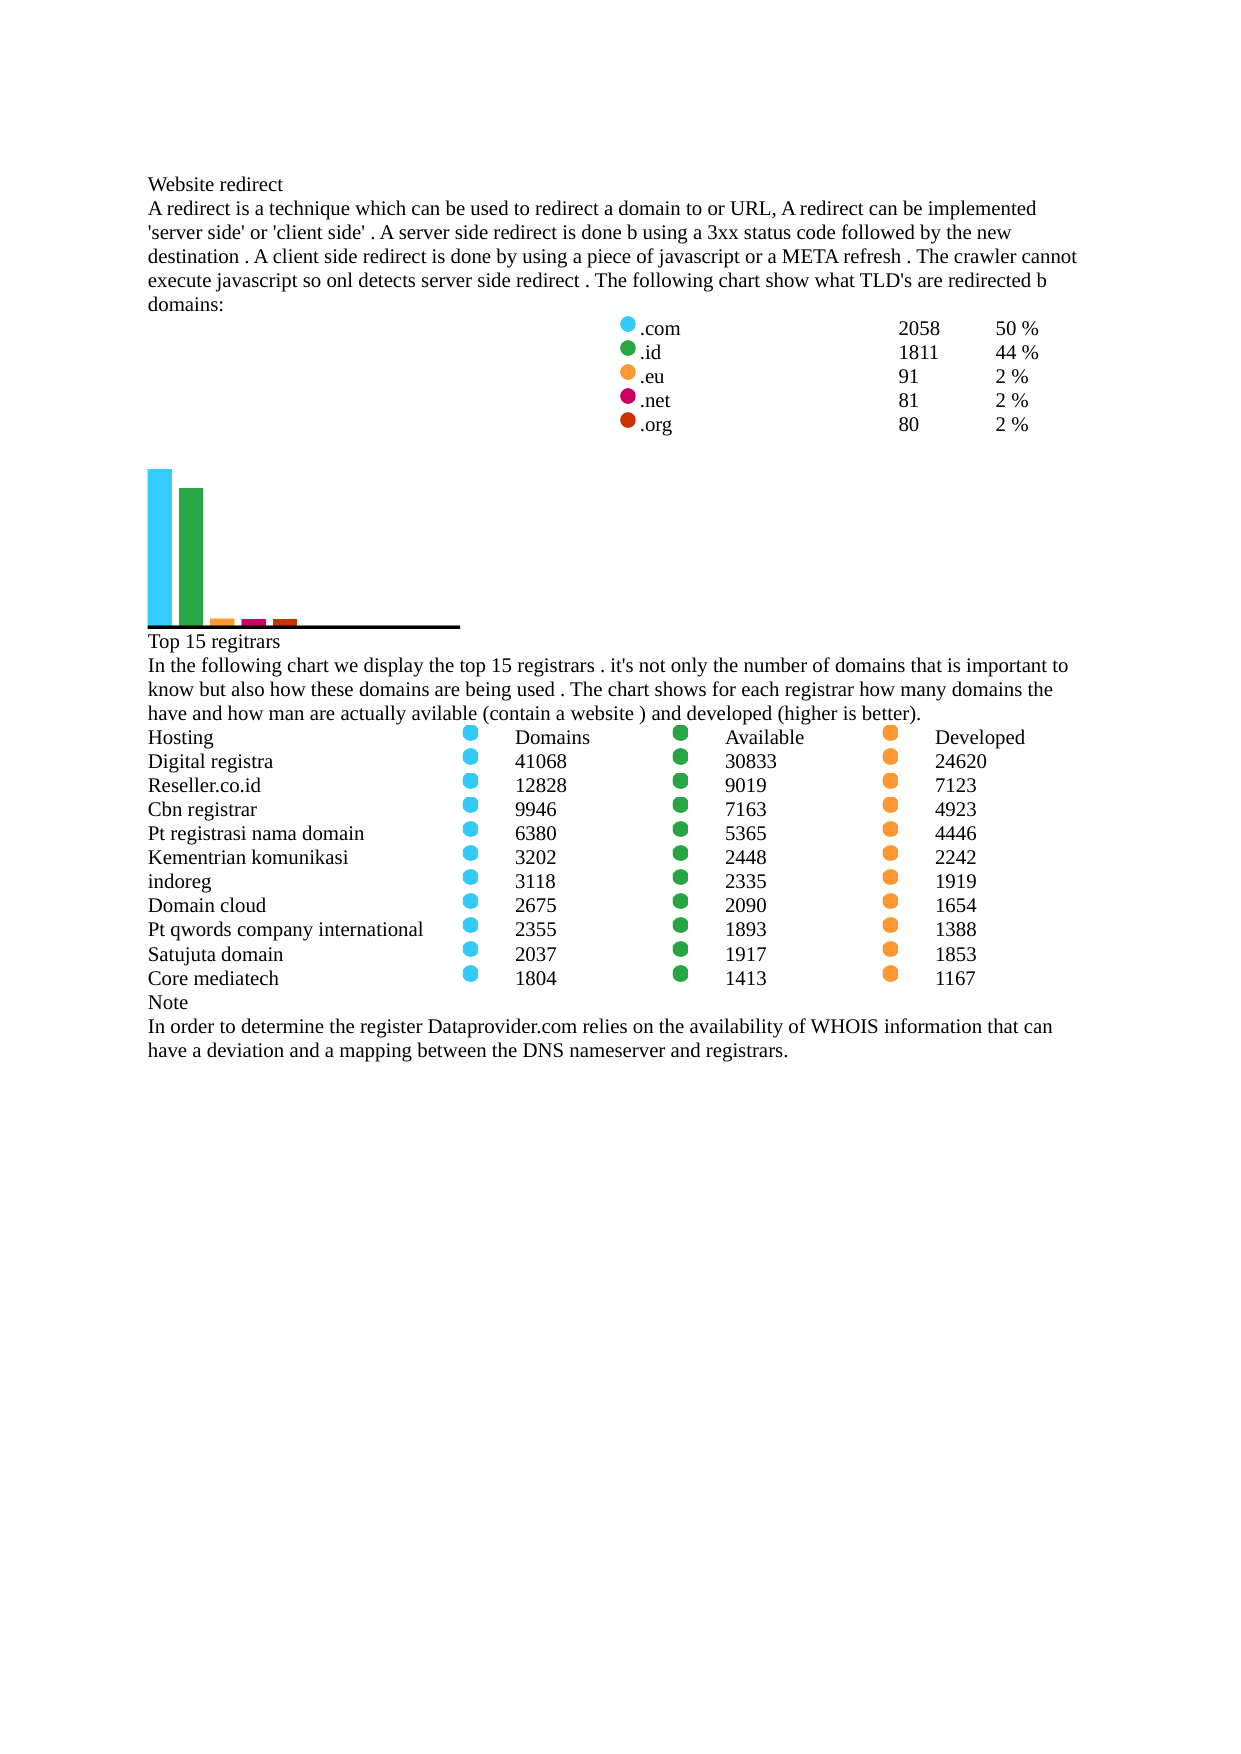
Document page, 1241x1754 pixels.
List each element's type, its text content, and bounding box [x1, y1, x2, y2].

table_cell 1853 [935, 941, 1092, 966]
table_cell 3118 [515, 869, 672, 893]
table_cell Satujuta domain [148, 941, 462, 966]
table_cell [620, 388, 639, 412]
table_cell .net [640, 388, 898, 412]
picture [462, 725, 478, 741]
table_header [673, 725, 725, 749]
table_cell 9946 [515, 797, 672, 821]
picture [882, 917, 898, 933]
picture [462, 821, 478, 837]
table_cell .org [640, 413, 898, 436]
table_cell [463, 797, 515, 821]
table_cell [883, 797, 935, 821]
table_cell [463, 749, 515, 773]
table_cell [463, 918, 515, 941]
table_cell [463, 941, 515, 966]
table_cell 30833 [725, 749, 882, 773]
table_header 2058 [898, 316, 995, 340]
picture [620, 340, 636, 356]
table_header Hosting [148, 725, 462, 749]
table_cell Cbn registrar [148, 797, 462, 821]
table_cell 3202 [515, 845, 672, 869]
table_cell 4446 [935, 821, 1092, 845]
text Top 15 regitrars [148, 629, 1092, 653]
picture [882, 845, 898, 861]
table_header [463, 725, 515, 749]
picture [882, 941, 898, 957]
table_cell [463, 966, 515, 989]
table_cell 2335 [725, 869, 882, 893]
picture [672, 941, 688, 957]
table_header Domains [515, 725, 672, 749]
table_cell [883, 893, 935, 917]
table_cell Kementrian komunikasi [148, 845, 462, 869]
table_cell 2448 [725, 845, 882, 869]
table_cell 1167 [935, 966, 1092, 989]
picture [462, 917, 478, 933]
picture [882, 797, 898, 813]
table_cell 41068 [515, 749, 672, 773]
picture [882, 773, 898, 789]
table_header Developed [935, 725, 1092, 749]
table_cell [673, 797, 725, 821]
picture [882, 821, 898, 837]
table_header .com [640, 316, 898, 340]
picture [620, 364, 636, 380]
table_cell 2675 [515, 893, 672, 917]
table_cell In order to determine the register Dataprovider.com relies on the availability of WHOIS information that can have a deviation and a mapping between the DNS nameserver and registrars. [148, 1014, 1092, 1062]
table_cell 1893 [725, 918, 882, 941]
table_cell [463, 773, 515, 797]
table_cell [883, 821, 935, 845]
text A redirect is a technique which can be used to redirect a domain to or URL, A redirect can be implemented 'server side' or 'client side' . A server side redirect is done b using a 3xx status code followed by the new destination . A client side redirect is done by using a piece of javascript or a META refresh . The crawler cannot execute javascript so onl detects server side redirect . The following chart show what TLD's are redirected b domains: [148, 196, 1092, 316]
picture [462, 893, 478, 909]
table_cell indoreg [148, 869, 462, 893]
picture [147, 316, 461, 629]
table_cell 2 % [995, 364, 1092, 388]
table_cell [673, 845, 725, 869]
table_cell [620, 340, 639, 364]
table_cell 91 [898, 364, 995, 388]
table_cell .id [640, 340, 898, 364]
table_cell 7163 [725, 797, 882, 821]
table_cell 1917 [725, 941, 882, 966]
table_cell 2242 [935, 845, 1092, 869]
table_cell 1388 [935, 918, 1092, 941]
table_header 50 % [995, 316, 1092, 340]
table_cell [620, 413, 639, 436]
table_cell 1654 [935, 893, 1092, 917]
table_header [883, 725, 935, 749]
table_cell [673, 749, 725, 773]
table_cell 1919 [935, 869, 1092, 893]
picture [882, 893, 898, 909]
table_cell 5365 [725, 821, 882, 845]
picture [882, 748, 898, 765]
picture [672, 845, 688, 861]
table_cell Reseller.co.id [148, 773, 462, 797]
picture [672, 797, 688, 813]
picture [672, 869, 688, 885]
picture [672, 748, 688, 765]
table_cell [673, 918, 725, 941]
table_cell [883, 749, 935, 773]
table_cell 6380 [515, 821, 672, 845]
table_cell 2355 [515, 918, 672, 941]
picture [882, 869, 898, 885]
picture [462, 797, 478, 813]
picture [462, 869, 478, 885]
picture [882, 965, 898, 982]
table_cell Pt registrasi nama domain [148, 821, 462, 845]
table_cell [463, 821, 515, 845]
picture [620, 412, 636, 428]
picture [462, 773, 478, 789]
table_cell 24620 [935, 749, 1092, 773]
table_cell 12828 [515, 773, 672, 797]
table_cell [883, 773, 935, 797]
table_cell 7123 [935, 773, 1092, 797]
picture [462, 748, 478, 765]
table_cell 9019 [725, 773, 882, 797]
table_cell Core mediatech [148, 966, 462, 989]
picture [462, 941, 478, 957]
table_cell [883, 941, 935, 966]
table_cell [883, 918, 935, 941]
table_cell [673, 966, 725, 989]
table_cell 2 % [995, 388, 1092, 412]
table_cell 1804 [515, 966, 672, 989]
table_cell .eu [640, 364, 898, 388]
picture [672, 725, 688, 741]
text In the following chart we display the top 15 registrars . it's not only the number of domains that is important to know but also how these domains are being used . The chart shows for each registrar how many domains the have and how man are actually avilable (contain a website ) and developed (higher is better). [148, 653, 1092, 725]
table_cell [463, 893, 515, 917]
picture [620, 316, 636, 332]
table_cell 44 % [995, 340, 1092, 364]
table_cell Domain cloud [148, 893, 462, 917]
table_cell [883, 845, 935, 869]
table_cell 80 [898, 413, 995, 436]
table_cell [673, 821, 725, 845]
table_cell 81 [898, 388, 995, 412]
picture [672, 821, 688, 837]
table_cell [673, 869, 725, 893]
picture [672, 893, 688, 909]
table_header Note [148, 990, 1092, 1014]
table_header Available [725, 725, 882, 749]
table_cell [883, 869, 935, 893]
text Website redirect [148, 172, 1092, 196]
table_header [620, 316, 639, 340]
picture [620, 388, 636, 404]
table_cell Digital registra [148, 749, 462, 773]
picture [462, 845, 478, 861]
picture [672, 965, 688, 982]
table_cell 2037 [515, 941, 672, 966]
table_cell [673, 941, 725, 966]
table_cell Pt qwords company international [148, 918, 462, 941]
table_cell [463, 845, 515, 869]
picture [672, 917, 688, 933]
table_cell [673, 773, 725, 797]
picture [882, 725, 898, 741]
table_cell 1811 [898, 340, 995, 364]
table_cell 1413 [725, 966, 882, 989]
picture [672, 773, 688, 789]
table_cell [673, 893, 725, 917]
table_cell 2 % [995, 413, 1092, 436]
table_cell [883, 966, 935, 989]
table_cell [620, 364, 639, 388]
table_cell [463, 869, 515, 893]
table_cell 2090 [725, 893, 882, 917]
picture [462, 965, 478, 982]
table_cell 4923 [935, 797, 1092, 821]
